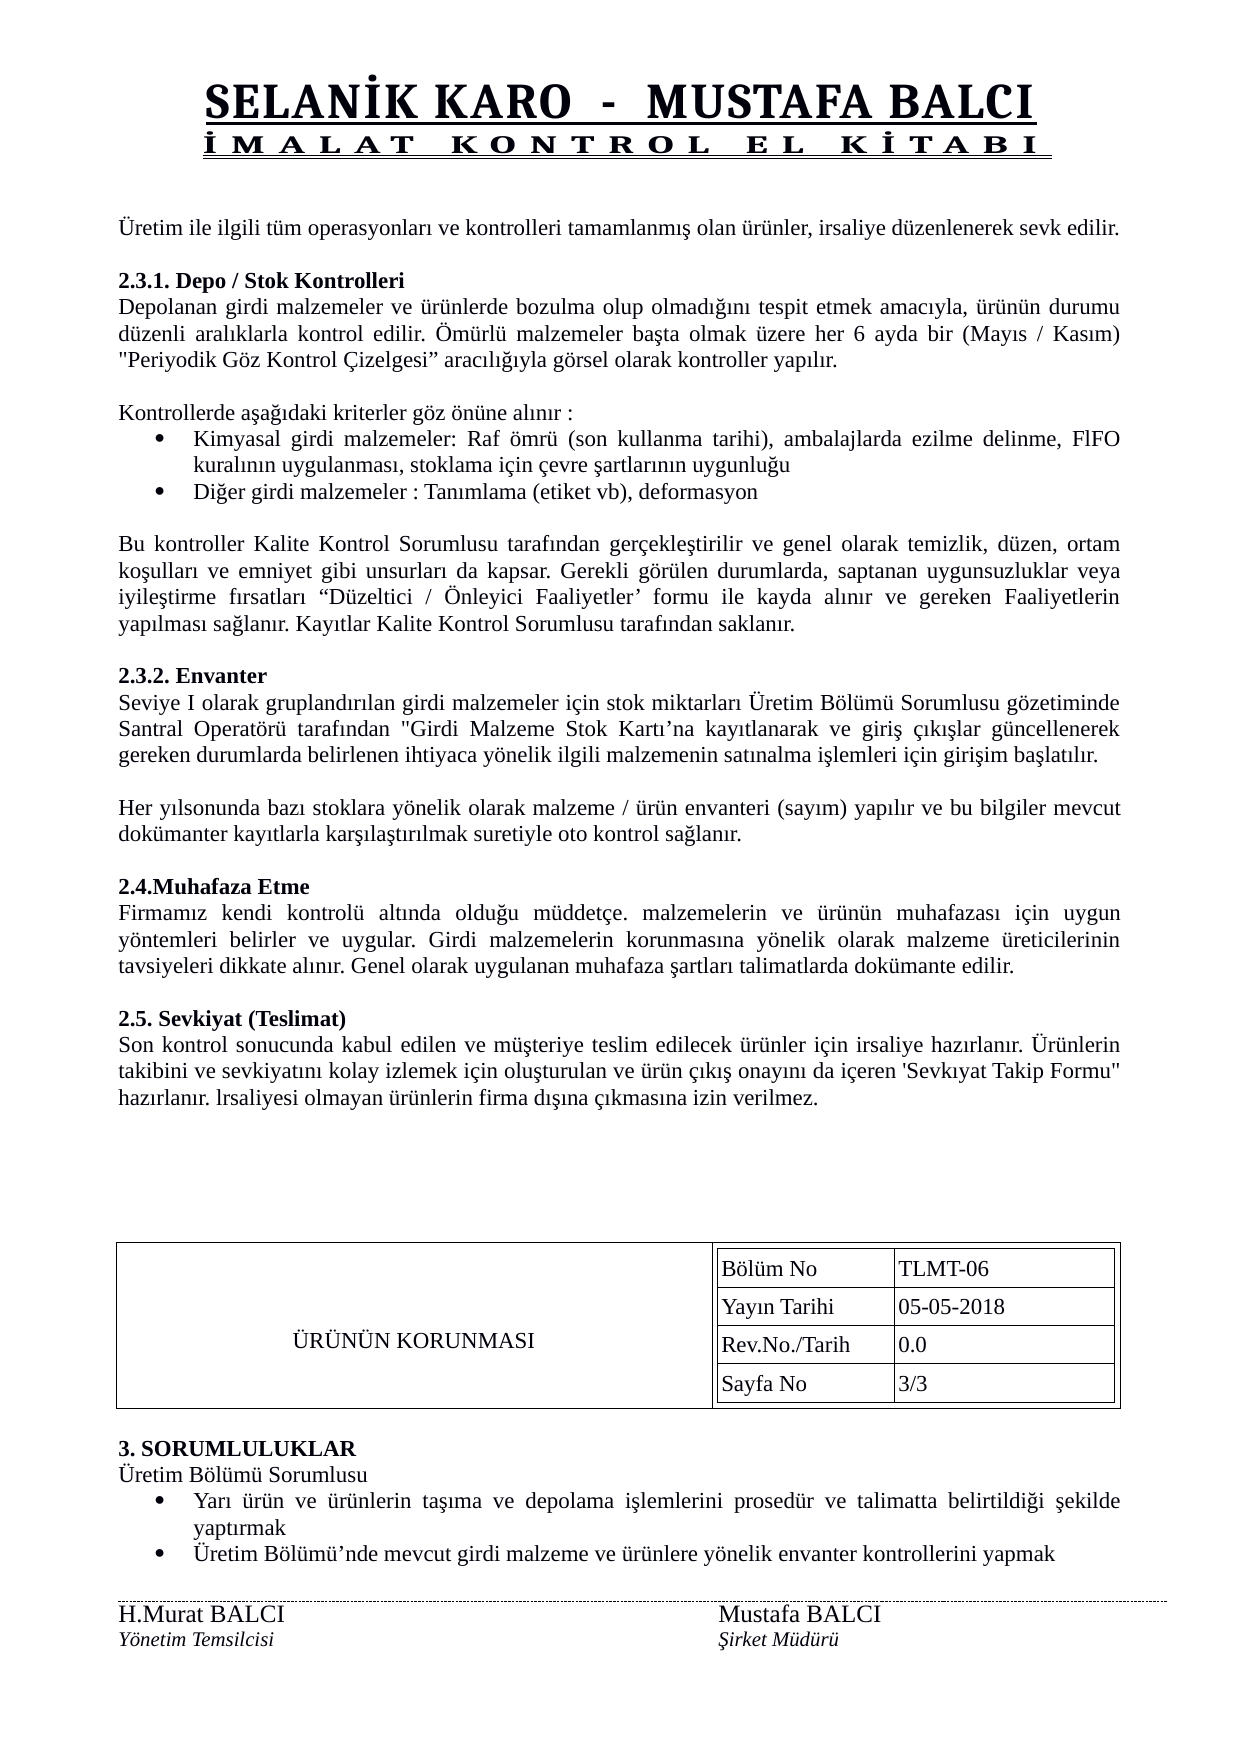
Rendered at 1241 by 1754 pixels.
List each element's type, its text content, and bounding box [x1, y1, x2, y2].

table_cell Yayın Tarihi [718, 1288, 894, 1325]
text Her yılsonunda bazı stoklara yönelik olarak malzeme / ürün envanteri (sayım) yapılır ve bu bilgiler mevcut dokümanter kayıtlarla karşılaştırılmak suretiyle oto kontrol sağlanır. [118, 794, 1122, 847]
text 2.5. Sevkiyat (Teslimat) [118, 1005, 1122, 1031]
table_cell 0.0 [895, 1326, 1114, 1363]
text Üretim ile ilgili tüm operasyonları ve kontrolleri tamamlanmış olan ürünler, irsaliye düzenlenerek sevk edilir. [118, 214, 1122, 241]
text Firmamız kendi kontrolü altında olduğu müddetçe. malzemelerin ve ürünün muhafazası için uygun yöntemleri belirler ve uygular. Girdi malzemelerin korunmasına yönelik olarak malzeme üreticilerinin tavsiyeleri dikkate alınır. Genel olarak uygulanan muhafaza şartları talimatlarda dokümante edilir. [118, 899, 1122, 978]
text Üretim Bölümü Sorumlusu [118, 1461, 1122, 1488]
table_cell 3/3 [895, 1364, 1114, 1402]
text 3. SORUMLULUKLAR [118, 1435, 1122, 1461]
text Kontrollerde aşağıdaki kriterler göz önüne alınır : [118, 399, 1122, 425]
text 2.3.2. Envanter [118, 662, 1122, 689]
table_cell 05-05-2018 [895, 1288, 1114, 1325]
table_header [713, 1243, 1120, 1408]
text 2.3.1. Depo / Stok Kontrolleri [118, 267, 1122, 293]
text Seviye I olarak gruplandırılan girdi malzemeler için stok miktarları Üretim Bölümü Sorumlusu gözetiminde Santral Operatörü tarafından "Girdi Malzeme Stok Kartı’na kayıtlanarak ve giriş çıkışlar güncellenerek gereken durumlarda belirlenen ihtiyaca yönelik ilgili malzemenin satınalma işlemleri için girişim başlatılır. [118, 689, 1122, 768]
table_cell Sayfa No [718, 1364, 894, 1402]
table_cell Rev.No./Tarih [718, 1326, 894, 1363]
text 2.4.Muhafaza Etme [118, 873, 1122, 899]
list Yarı ürün ve ürünlerin taşıma ve depolama işlemlerini prosedür ve talimatta belirtildiği şekilde yaptırmak [156, 1488, 1122, 1540]
table_header ÜRÜNÜN KORUNMASI [117, 1243, 712, 1408]
text Bu kontroller Kalite Kontrol Sorumlusu tarafından gerçekleştirilir ve genel olarak temizlik, düzen, ortam koşulları ve emniyet gibi unsurları da kapsar. Gerekli görülen durumlarda, saptanan uygunsuzluklar veya iyileştirme fırsatları “Düzeltici / Önleyici Faaliyetler’ formu ile kayda alınır ve gereken Faaliyetlerin yapılması sağlanır. Kayıtlar Kalite Kontrol Sorumlusu tarafından saklanır. [118, 531, 1122, 636]
table_header TLMT-06 [895, 1249, 1114, 1287]
list Üretim Bölümü’nde mevcut girdi malzeme ve ürünlere yönelik envanter kontrollerini yapmak [156, 1540, 1122, 1567]
text Son kontrol sonucunda kabul edilen ve müşteriye teslim edilecek ürünler için irsaliye hazırlanır. Ürünlerin takibini ve sevkiyatını kolay izlemek için oluşturulan ve ürün çıkış onayını da içeren 'Sevkıyat Takip Formu" hazırlanır. lrsaliyesi olmayan ürünlerin firma dışına çıkmasına izin verilmez. [118, 1031, 1122, 1110]
text Depolanan girdi malzemeler ve ürünlerde bozulma olup olmadığını tespit etmek amacıyla, ürünün durumu düzenli aralıklarla kontrol edilir. Ömürlü malzemeler başta olmak üzere her 6 ayda bir (Mayıs / Kasım) "Periyodik Göz Kontrol Çizelgesi” aracılığıyla görsel olarak kontroller yapılır. [118, 293, 1122, 372]
list Kimyasal girdi malzemeler: Raf ömrü (son kullanma tarihi), ambalajlarda ezilme delinme, FlFO kuralının uygulanması, stoklama için çevre şartlarının uygunluğu [156, 425, 1122, 478]
table_header Bölüm No [718, 1249, 894, 1287]
list Diğer girdi malzemeler : Tanımlama (etiket vb), deformasyon [156, 478, 1122, 504]
